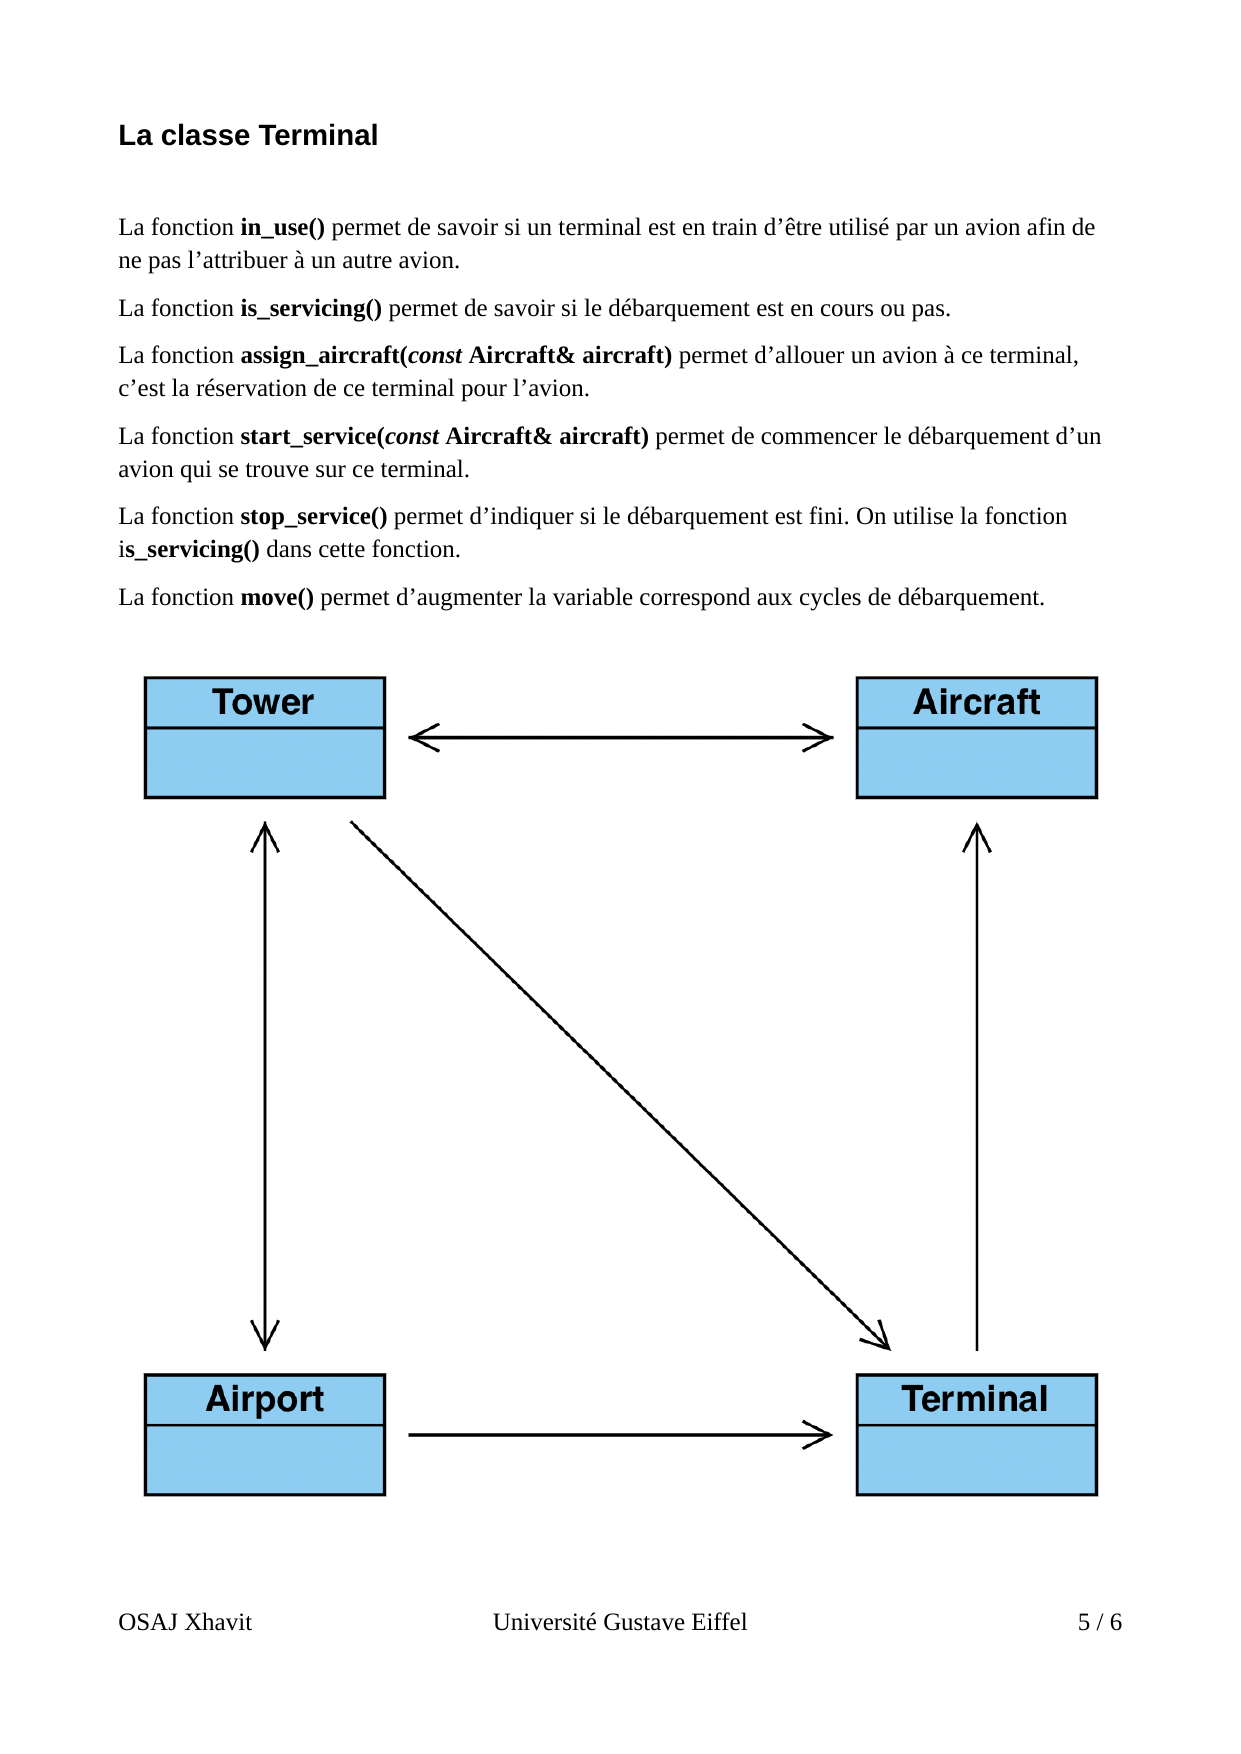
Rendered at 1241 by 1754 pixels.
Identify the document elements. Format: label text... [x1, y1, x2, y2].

picture [118, 629, 1123, 1532]
text La fonction in_use() permet de savoir si un terminal est en train d’être utilisé par un avion afin de ne pas l’attribuer à un autre avion. [118, 212, 1122, 274]
text La fonction is_servicing() permet de savoir si le débarquement est en cours ou pas. [118, 293, 1122, 321]
text La fonction move() permet d’augmenter la variable correspond aux cycles de débarquement. [118, 582, 1122, 611]
text La fonction assign_aircraft(const Aircraft& aircraft) permet d’allouer un avion à ce terminal, c’est la réservation de ce terminal pour l’avion. [118, 340, 1122, 402]
subtitle La classe Terminal [118, 118, 1122, 152]
text La fonction start_service(const Aircraft& aircraft) permet de commencer le débarquement d’un avion qui se trouve sur ce terminal. [118, 421, 1122, 483]
text La fonction stop_service() permet d’indiquer si le débarquement est fini. On utilise la fonction is_servicing() dans cette fonction. [118, 501, 1122, 563]
